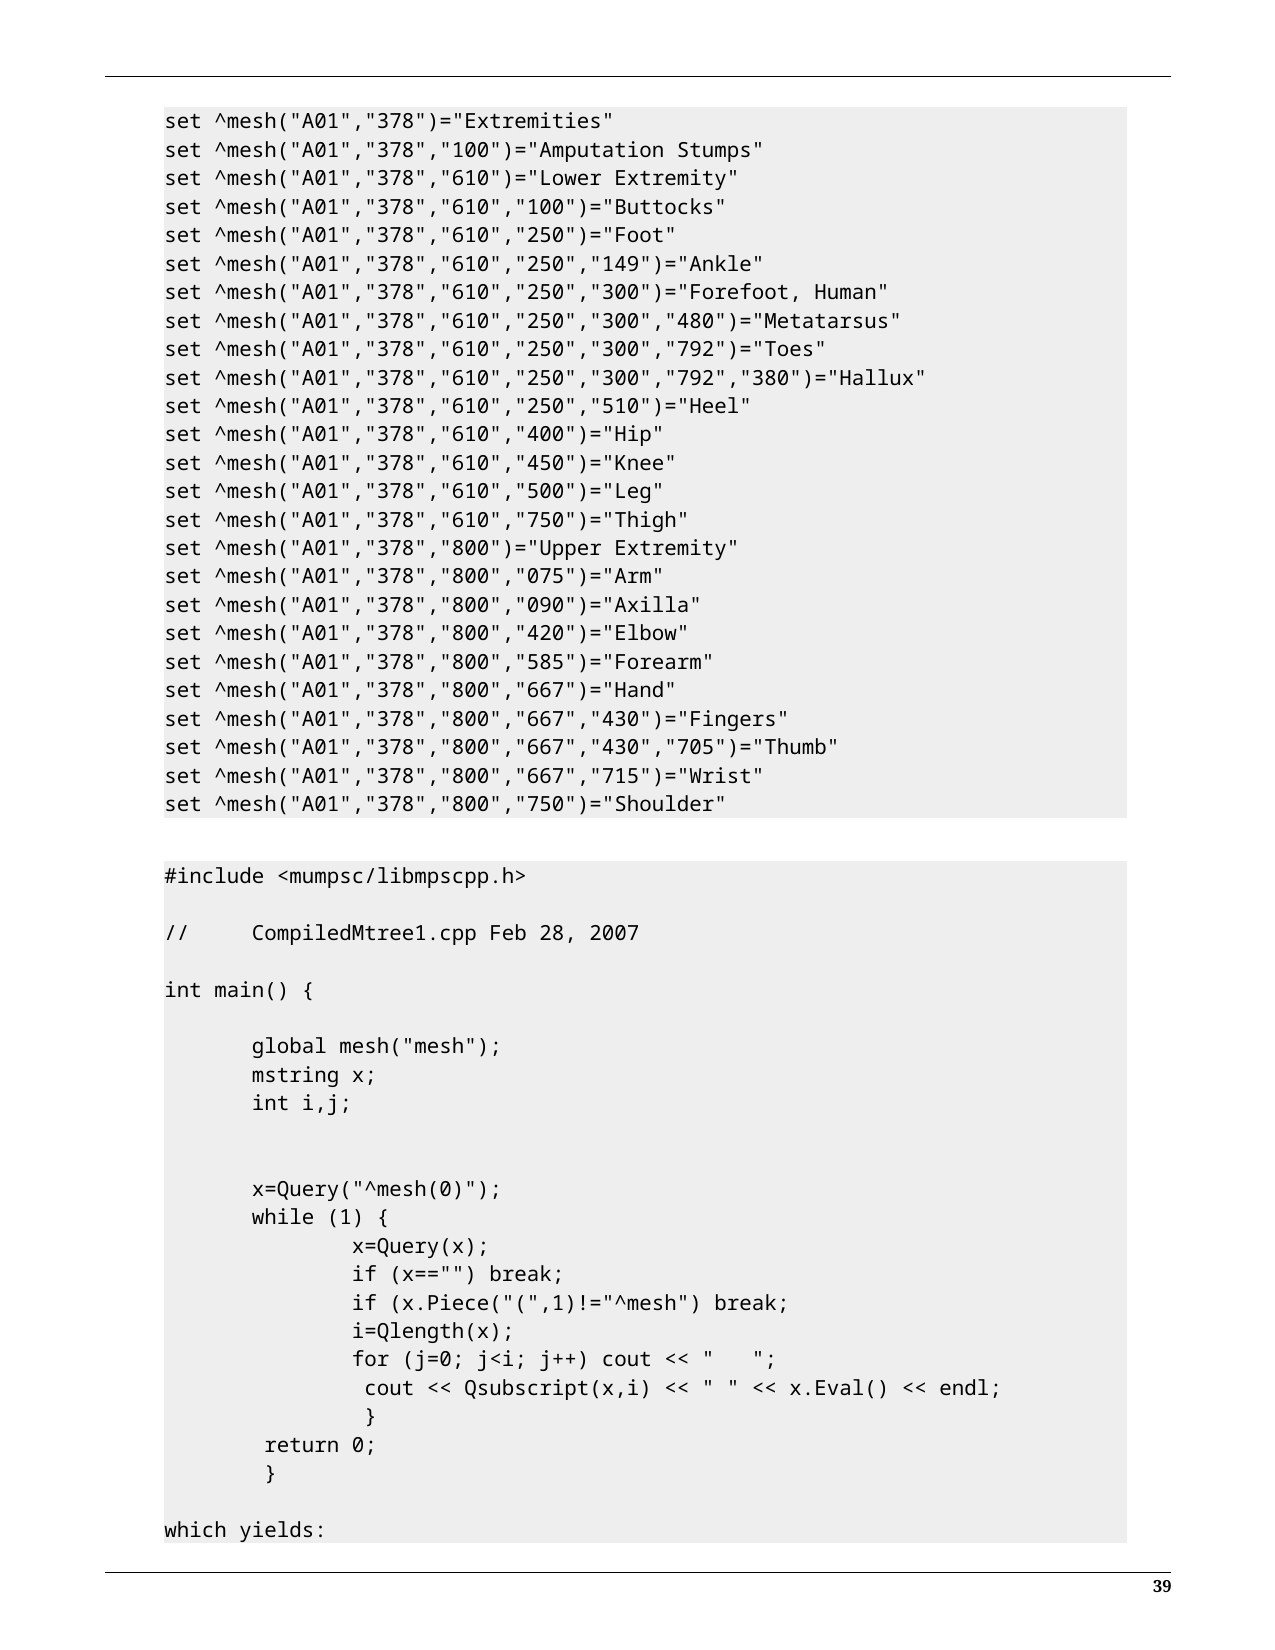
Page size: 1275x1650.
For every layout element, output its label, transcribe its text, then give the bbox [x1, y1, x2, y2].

text set ^mesh("A01","378","800","585")="Forearm" [164, 647, 1127, 675]
text set ^mesh("A01","378","800","075")="Arm" [164, 562, 1127, 590]
text int i,j; [164, 1088, 1127, 1117]
text x=Query("^mesh(0)"); [164, 1174, 1127, 1202]
text set ^mesh("A01","378","800")="Upper Extremity" [164, 533, 1127, 562]
text #include <mumpsc/libmpscpp.h> [164, 861, 1127, 889]
text i=Qlength(x); [164, 1316, 1127, 1344]
text set ^mesh("A01","378","610","250","300","792")="Toes" [164, 334, 1127, 363]
text // CompiledMtree1.cpp Feb 28, 2007 [164, 918, 1127, 946]
text mstring x; [164, 1060, 1127, 1088]
text set ^mesh("A01","378","610","250","300","792","380")="Hallux" [164, 363, 1127, 391]
text set ^mesh("A01","378","610","250","149")="Ankle" [164, 249, 1127, 277]
text set ^mesh("A01","378","610","250","300","480")="Metatarsus" [164, 306, 1127, 334]
text set ^mesh("A01","378","610","450")="Knee" [164, 448, 1127, 476]
text set ^mesh("A01","378","800","750")="Shoulder" [164, 789, 1127, 818]
text set ^mesh("A01","378","610","250","510")="Heel" [164, 391, 1127, 419]
text set ^mesh("A01","378","800","667","715")="Wrist" [164, 761, 1127, 789]
text set ^mesh("A01","378","800","667")="Hand" [164, 675, 1127, 704]
text set ^mesh("A01","378")="Extremities" [164, 107, 1127, 135]
text while (1) { [164, 1202, 1127, 1231]
text set ^mesh("A01","378","610")="Lower Extremity" [164, 163, 1127, 192]
text set ^mesh("A01","378","800","667","430")="Fingers" [164, 704, 1127, 732]
text set ^mesh("A01","378","610","100")="Buttocks" [164, 192, 1127, 220]
text set ^mesh("A01","378","100")="Amputation Stumps" [164, 135, 1127, 163]
text x=Query(x); [164, 1231, 1127, 1259]
text set ^mesh("A01","378","800","090")="Axilla" [164, 590, 1127, 618]
text set ^mesh("A01","378","610","250")="Foot" [164, 220, 1127, 249]
text set ^mesh("A01","378","800","667","430","705")="Thumb" [164, 732, 1127, 761]
text if (x.Piece("(",1)!="^mesh") break; [164, 1288, 1127, 1316]
text for (j=0; j<i; j++) cout << " "; cout << Qsubscript(x,i) << " " << x.Eval() << endl; } return 0; } which yields: [164, 1344, 1127, 1543]
text set ^mesh("A01","378","800","420")="Elbow" [164, 618, 1127, 647]
text set ^mesh("A01","378","610","400")="Hip" [164, 419, 1127, 448]
text int main() { [164, 975, 1127, 1003]
text set ^mesh("A01","378","610","750")="Thigh" [164, 505, 1127, 533]
text set ^mesh("A01","378","610","500")="Leg" [164, 476, 1127, 505]
text global mesh("mesh"); [164, 1032, 1127, 1060]
text set ^mesh("A01","378","610","250","300")="Forefoot, Human" [164, 277, 1127, 306]
text if (x=="") break; [164, 1259, 1127, 1288]
